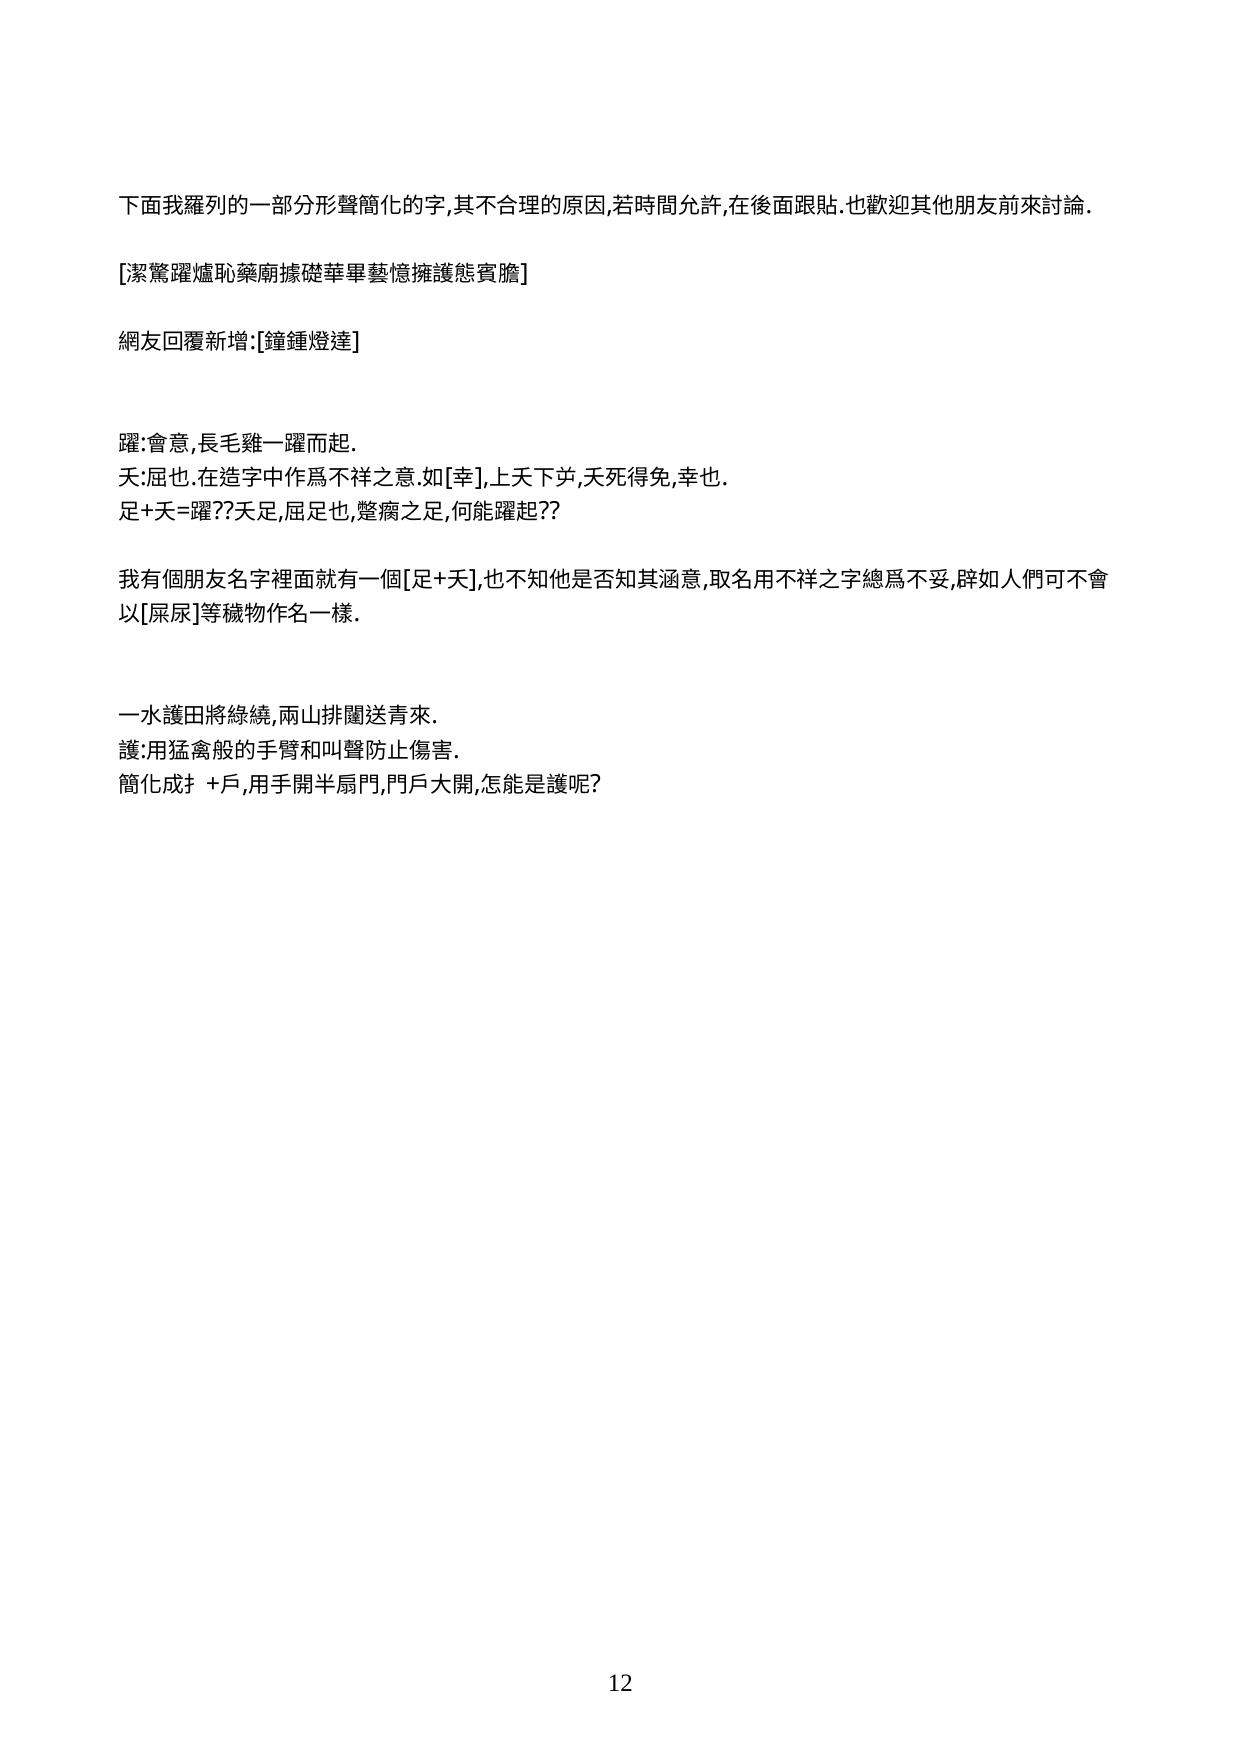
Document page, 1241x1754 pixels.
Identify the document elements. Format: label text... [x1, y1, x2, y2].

text 足+夭=躍??夭足,屈足也,蹩瘸之足,何能躍起?? [118, 493, 1122, 527]
text 我有個朋友名字裡面就有一個[足+夭],也不知他是否知其涵意,取名用不祥之字總爲不妥,辟如人們可不會以[屎尿]等穢物作名一樣. [118, 561, 1122, 629]
text 夭:屈也.在造字中作爲不祥之意.如[幸],上夭下屰,夭死得免,幸也. [118, 459, 1122, 493]
text 一水護田將綠繞,兩山排闥送青來. [118, 697, 1122, 731]
text 簡化成扌+戶,用手開半扇門,門戶大開,怎能是護呢? [118, 765, 1122, 799]
text 網友回覆新增:[鐘鍾燈達] [118, 322, 1122, 357]
text 護:用猛禽般的手臂和叫聲防止傷害. [118, 731, 1122, 765]
text 下面我羅列的一部分形聲簡化的字,其不合理的原因,若時間允許,在後面跟貼.也歡迎其他朋友前來討論. [118, 186, 1122, 220]
text [潔驚躍爐恥藥廟據礎華畢藝憶擁護態賓膽] [118, 254, 1122, 288]
text 躍:會意,長毛雞一躍而起. [118, 425, 1122, 459]
